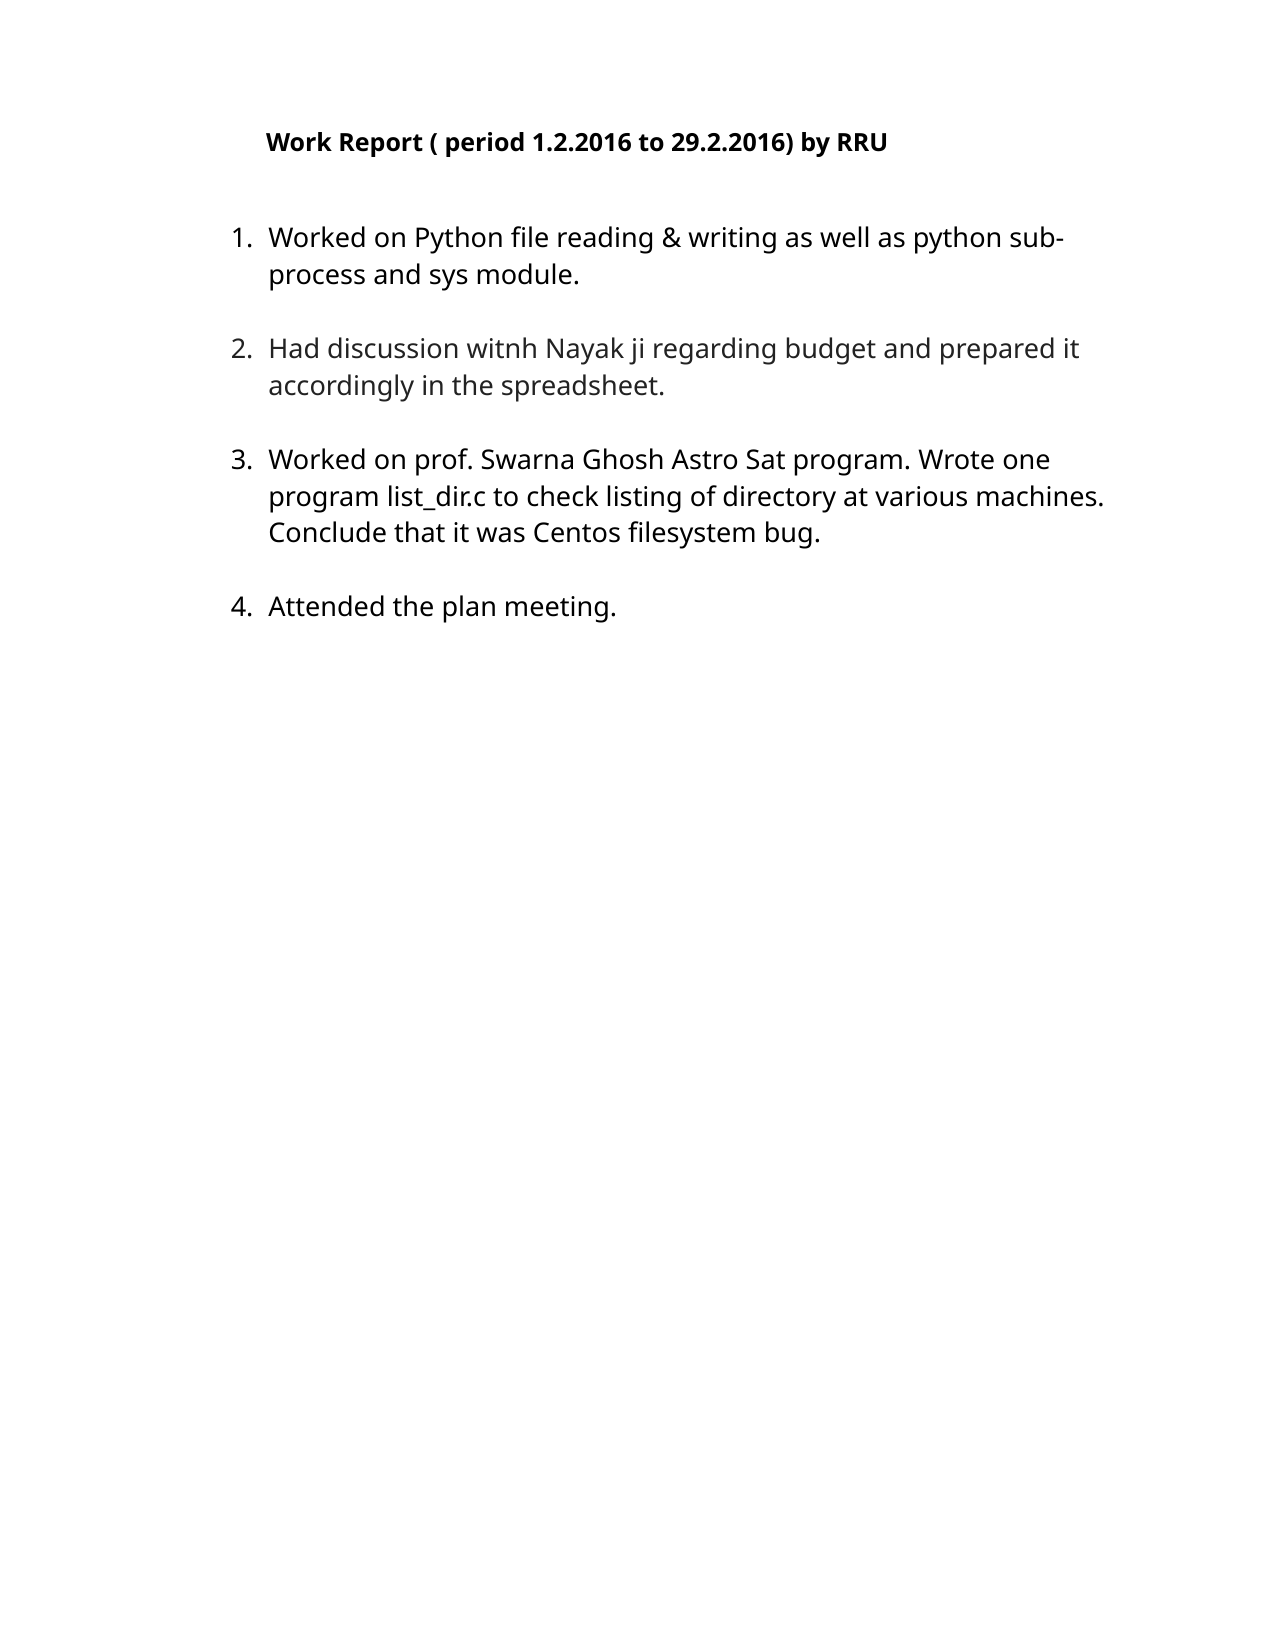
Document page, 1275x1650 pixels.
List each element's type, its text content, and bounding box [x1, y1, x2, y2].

list Worked on prof. Swarna Ghosh Astro Sat program. Wrote one program list_dir.c to check listing of directory at various machines. Conclude that it was Centos filesystem bug. [231, 440, 1157, 551]
list Attended the plan meeting. [231, 588, 1157, 624]
list Had discussion witnh Nayak ji regarding budget and prepared it accordingly in the spreadsheet. [231, 329, 1157, 403]
text Work Report ( period 1.2.2016 to 29.2.2016) by RRU [118, 118, 1157, 161]
list Worked on Python file reading & writing as well as python sub-process and sys module. [231, 219, 1157, 293]
